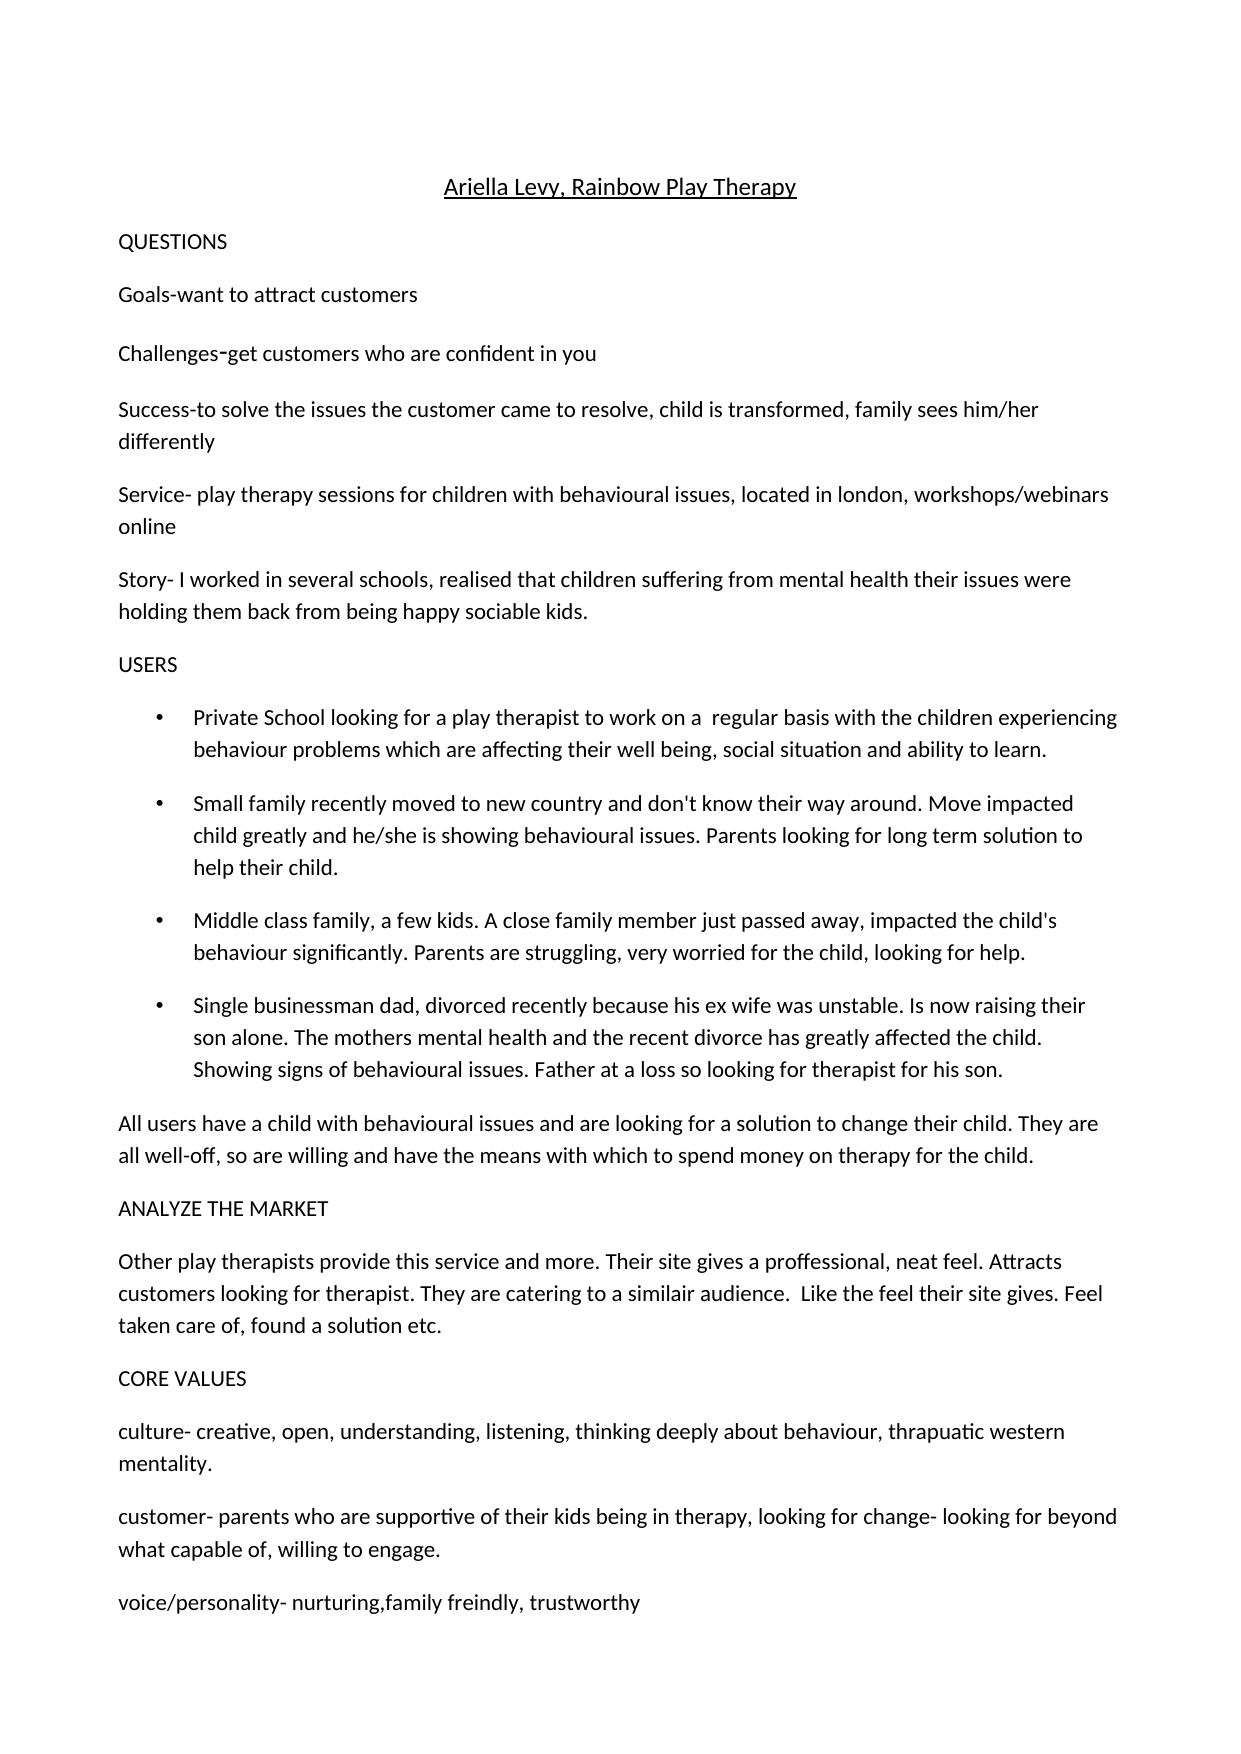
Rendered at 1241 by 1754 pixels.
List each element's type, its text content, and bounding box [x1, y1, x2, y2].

text customer- parents who are supportive of their kids being in therapy, looking for change- looking for beyond what capable of, willing to engage. [118, 1502, 1122, 1563]
text voice/personality- nurturing,family freindly, trustworthy [118, 1588, 1122, 1616]
text All users have a child with behavioural issues and are looking for a solution to change their child. They are all well-off, so are willing and have the means with which to spend money on therapy for the child. [118, 1109, 1122, 1169]
text Goals-want to attract customers [118, 280, 1122, 308]
text USERS [118, 650, 1122, 678]
text Service- play therapy sessions for children with behavioural issues, located in london, workshops/webinars online [118, 480, 1122, 540]
text culture- creative, open, understanding, listening, thinking deeply about behaviour, thrapuatic western mentality. [118, 1417, 1122, 1477]
text Other play therapists provide this service and more. Their site gives a proffessional, neat feel. Attracts customers looking for therapist. They are catering to a similair audience. Like the feel their site gives. Feel taken care of, found a solution etc. [118, 1247, 1122, 1339]
list Small family recently moved to new country and don't know their way around. Move impacted child greatly and he/she is showing behavioural issues. Parents looking for long term solution to help their child. [156, 789, 1122, 881]
list Private School looking for a play therapist to work on a regular basis with the children experiencing behaviour problems which are affecting their well being, social situation and ability to learn. [156, 703, 1122, 764]
text Ariella Levy, Rainbow Play Therapy [118, 171, 1122, 202]
text ANALYZE THE MARKET [118, 1194, 1122, 1222]
list Middle class family, a few kids. A close family member just passed away, impacted the child's behaviour significantly. Parents are struggling, very worried for the child, looking for help. [156, 906, 1122, 966]
text QUESTIONS [118, 227, 1122, 255]
text Story- I worked in several schools, realised that children suffering from mental health their issues were holding them back from being happy sociable kids. [118, 565, 1122, 625]
text CORE VALUES [118, 1364, 1122, 1392]
text Success-to solve the issues the customer came to resolve, child is transformed, family sees him/her differently [118, 395, 1122, 455]
list Single businessman dad, divorced recently because his ex wife was unstable. Is now raising their son alone. The mothers mental health and the recent divorce has greatly affected the child. Showing signs of behavioural issues. Father at a loss so looking for therapist for his son. [156, 991, 1122, 1084]
text Challenges-get customers who are confident in you [118, 333, 1122, 369]
